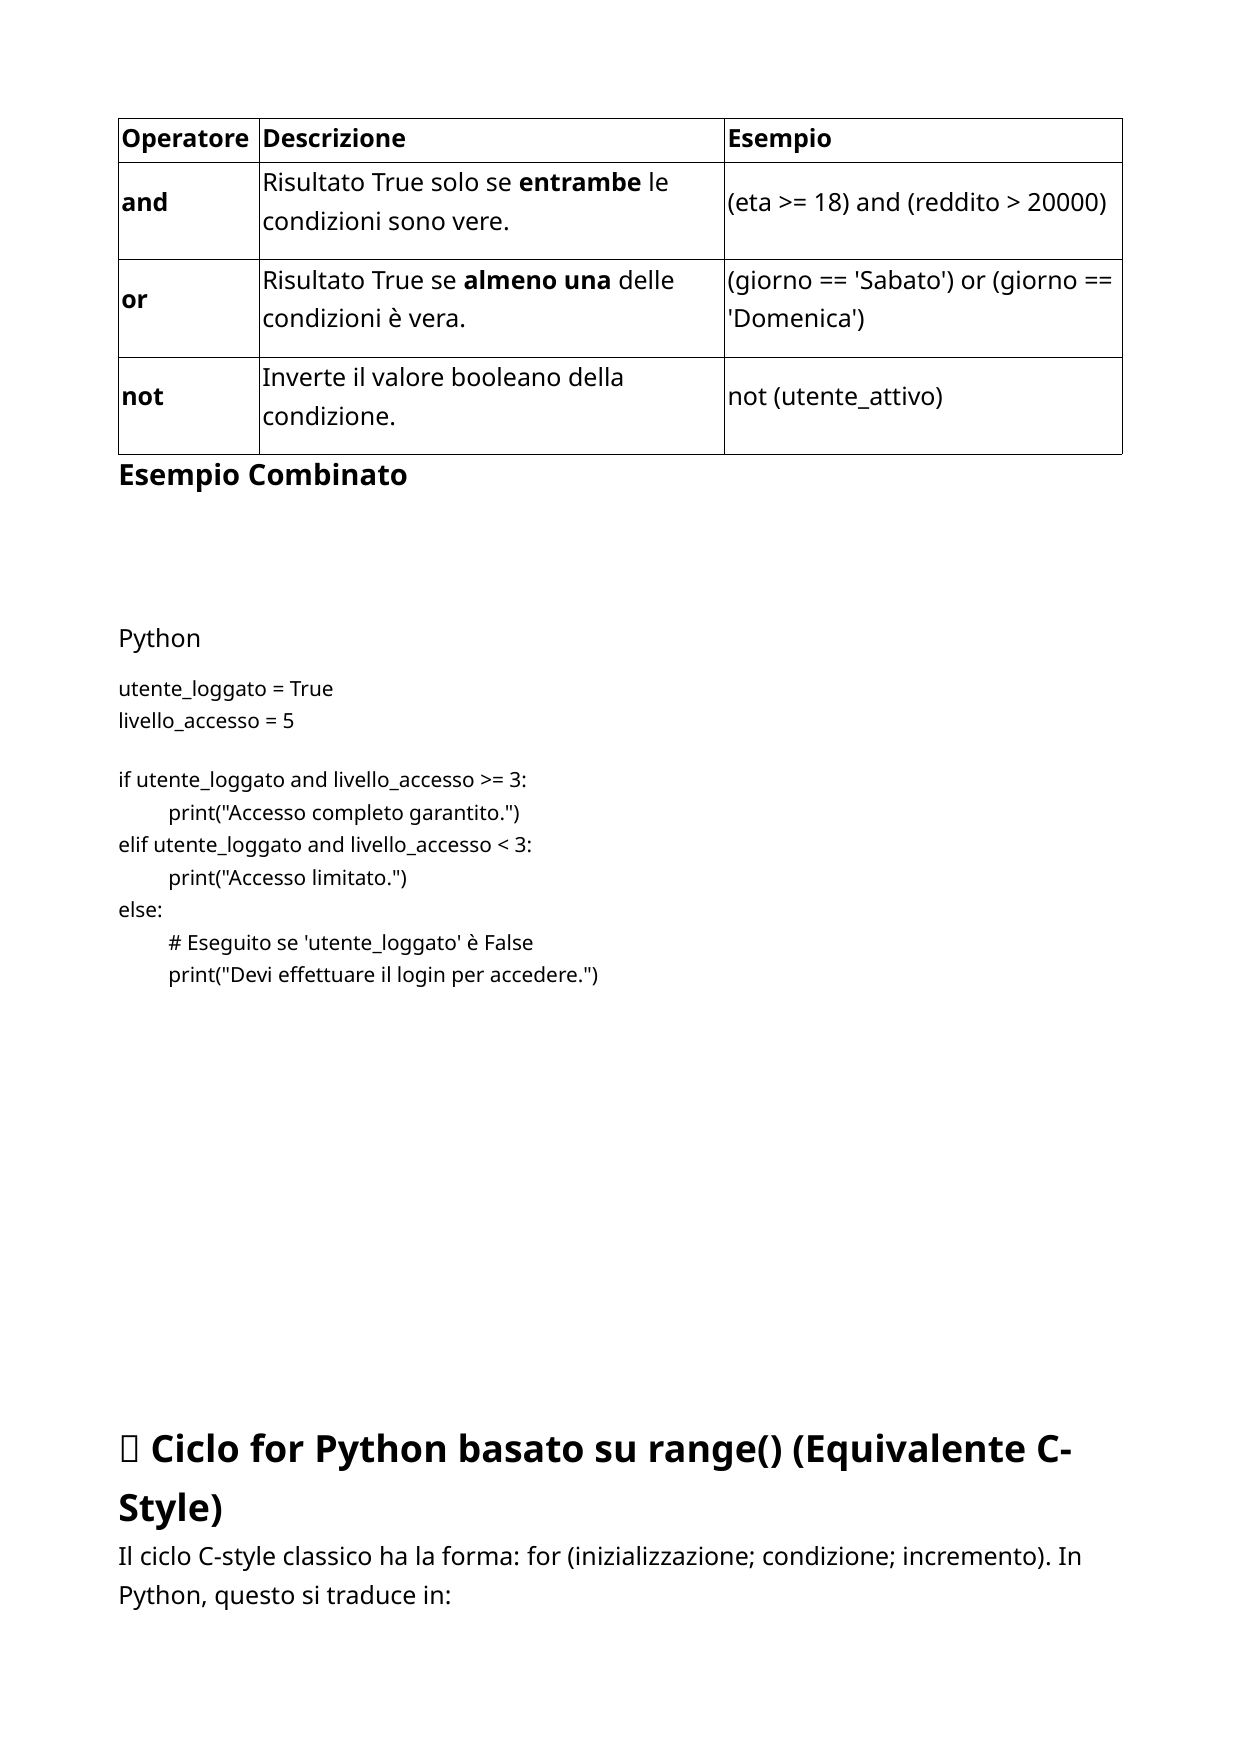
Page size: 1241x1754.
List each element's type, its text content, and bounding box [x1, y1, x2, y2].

subtitle Esempio Combinato [118, 455, 1122, 494]
text print("Accesso limitato.") [118, 863, 1122, 891]
table_header Operatore [119, 119, 259, 162]
text if utente_loggato and livello_accesso >= 3: [118, 766, 1122, 794]
table_cell (giorno == 'Sabato') or (giorno == 'Domenica') [725, 260, 1122, 357]
text else: [118, 895, 1122, 924]
text livello_accesso = 5 [118, 706, 1122, 735]
table_cell Risultato True se almeno una delle condizioni è vera. [260, 260, 724, 357]
table_header Esempio [725, 119, 1122, 162]
table_cell or [119, 260, 259, 357]
table_cell and [119, 163, 259, 259]
text # Eseguito se 'utente_loggato' è False [118, 928, 1122, 956]
table_cell (eta >= 18) and (reddito > 20000) [725, 163, 1122, 259]
text utente_loggato = True [118, 674, 1122, 702]
table_cell Risultato True solo se entrambe le condizioni sono vere. [260, 163, 724, 259]
table_cell Inverte il valore booleano della condizione. [260, 358, 724, 454]
text print("Devi effettuare il login per accedere.") [118, 960, 1122, 989]
text print("Accesso completo garantito.") [118, 798, 1122, 826]
table_cell not [119, 358, 259, 454]
text elif utente_loggato and livello_accesso < 3: [118, 830, 1122, 859]
subtitle 🔄 Ciclo for Python basato su range() (Equivalente C-Style) [118, 1423, 1122, 1532]
text Python [118, 621, 1122, 654]
table_cell not (utente_attivo) [725, 358, 1122, 454]
table_header Descrizione [260, 119, 724, 162]
text Il ciclo C-style classico ha la forma: for (inizializzazione; condizione; incremento). In Python, questo si traduce in: [118, 1539, 1122, 1612]
